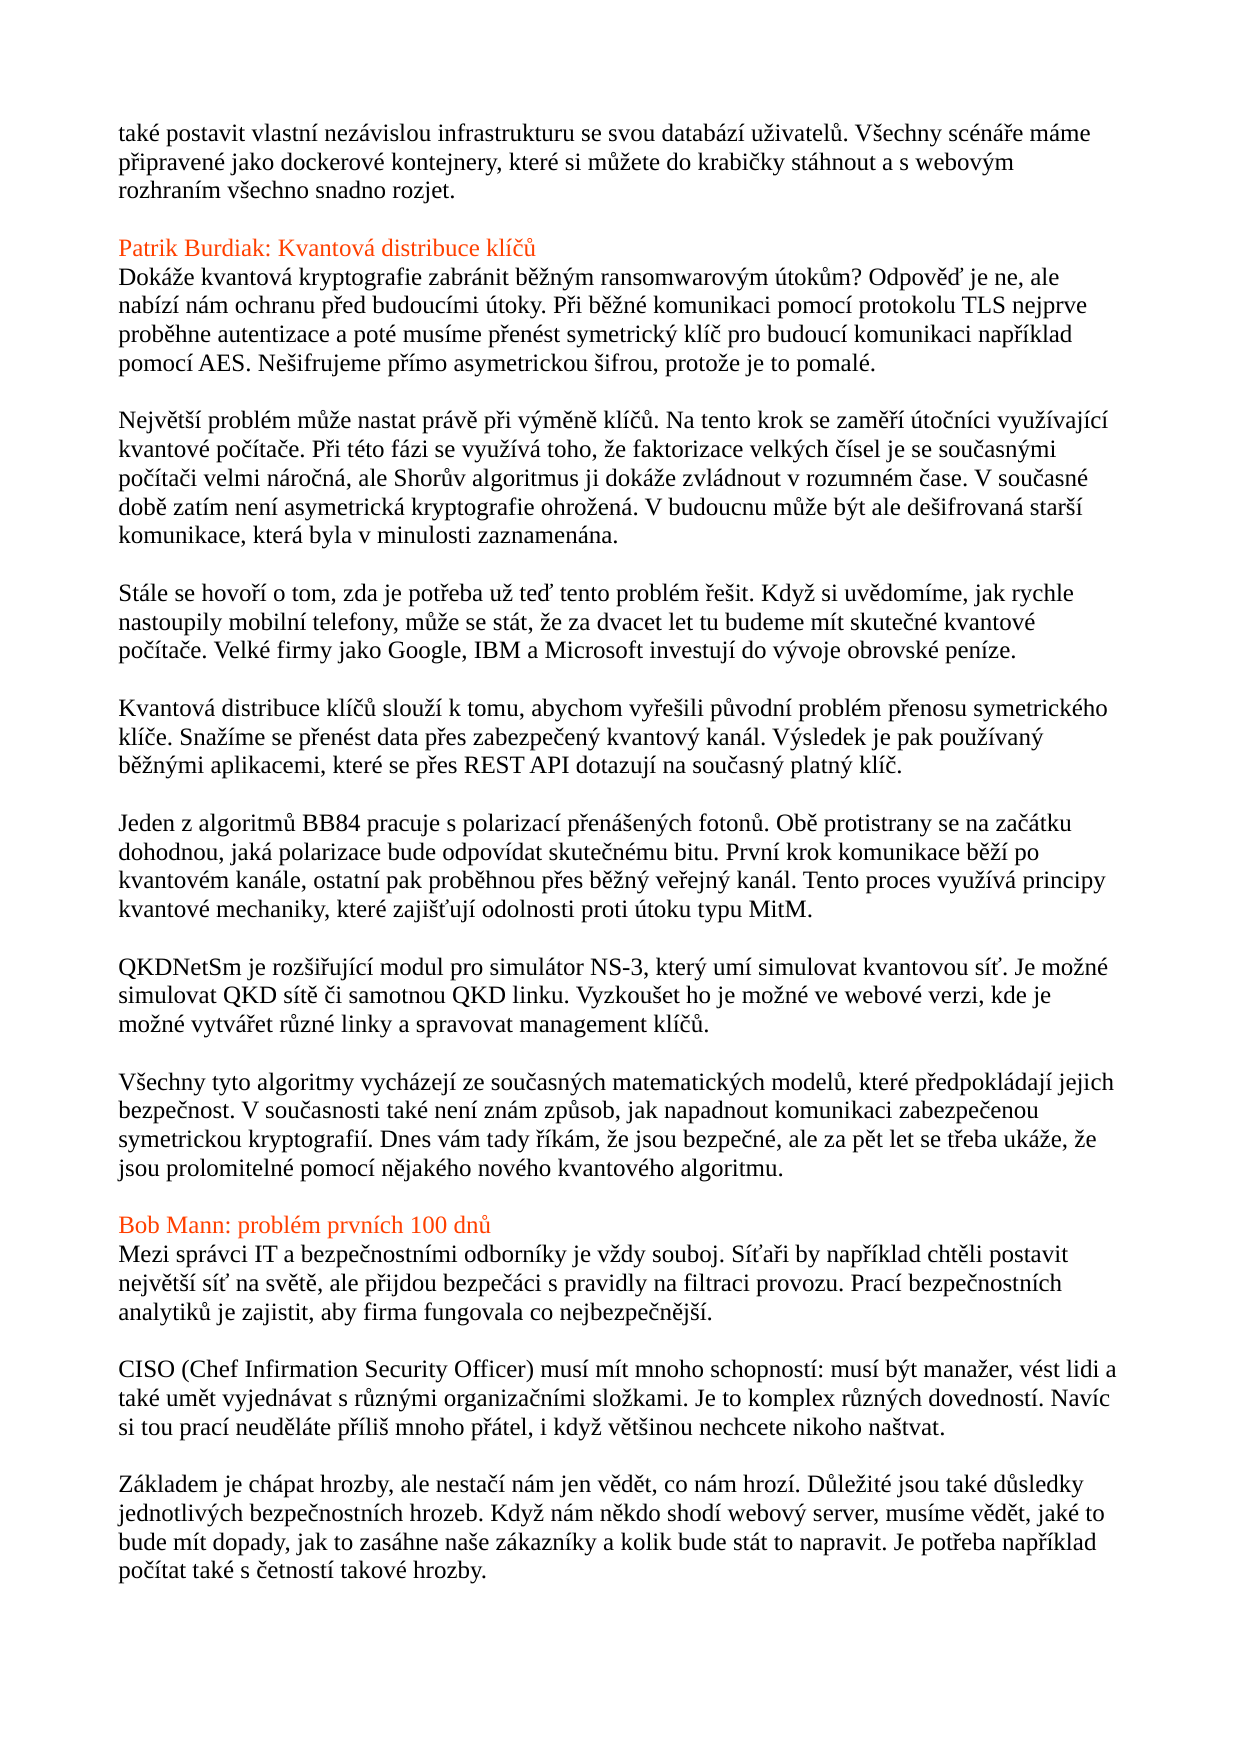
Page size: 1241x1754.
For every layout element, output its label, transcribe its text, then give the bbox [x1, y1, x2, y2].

text Největší problém může nastat právě při výměně klíčů. Na tento krok se zaměří útočníci využívající kvantové počítače. Při této fázi se využívá toho, že faktorizace velkých čísel je se současnými počítači velmi náročná, ale Shorův algoritmus ji dokáže zvládnout v rozumném čase. V současné době zatím není asymetrická kryptografie ohrožená. V budoucnu může být ale dešifrovaná starší komunikace, která byla v minulosti zaznamenána. [118, 406, 1122, 549]
text Jeden z algoritmů BB84 pracuje s polarizací přenášených fotonů. Obě protistrany se na začátku dohodnou, jaká polarizace bude odpovídat skutečnému bitu. První krok komunikace běží po kvantovém kanále, ostatní pak proběhnou přes běžný veřejný kanál. Tento proces využívá principy kvantové mechaniky, které zajišťují odolnosti proti útoku typu MitM. [118, 808, 1122, 923]
text Patrik Burdiak: Kvantová distribuce klíčů [118, 233, 1122, 262]
text Dokáže kvantová kryptografie zabránit běžným ransomwarovým útokům? Odpověď je ne, ale nabízí nám ochranu před budoucími útoky. Při běžné komunikaci pomocí protokolu TLS nejprve proběhne autentizace a poté musíme přenést symetrický klíč pro budoucí komunikaci například pomocí AES. Nešifrujeme přímo asymetrickou šifrou, protože je to pomalé. [118, 262, 1122, 377]
text také postavit vlastní nezávislou infrastrukturu se svou databází uživatelů. Všechny scénáře máme připravené jako dockerové kontejnery, které si můžete do krabičky stáhnout a s webovým rozhraním všechno snadno rozjet. [118, 118, 1122, 204]
text Stále se hovoří o tom, zda je potřeba už teď tento problém řešit. Když si uvědomíme, jak rychle nastoupily mobilní telefony, může se stát, že za dvacet let tu budeme mít skutečné kvantové počítače. Velké firmy jako Google, IBM a Microsoft investují do vývoje obrovské peníze. [118, 578, 1122, 664]
text Kvantová distribuce klíčů slouží k tomu, abychom vyřešili původní problém přenosu symetrického klíče. Snažíme se přenést data přes zabezpečený kvantový kanál. Výsledek je pak používaný běžnými aplikacemi, které se přes REST API dotazují na současný platný klíč. [118, 693, 1122, 779]
text CISO (Chef Infirmation Security Officer) musí mít mnoho schopností: musí být manažer, vést lidi a také umět vyjednávat s různými organizačními složkami. Je to komplex různých dovedností. Navíc si tou prací neuděláte příliš mnoho přátel, i když většinou nechcete nikoho naštvat. [118, 1354, 1122, 1441]
text QKDNetSm je rozšiřující modul pro simulátor NS-3, který umí simulovat kvantovou síť. Je možné simulovat QKD sítě či samotnou QKD linku. Vyzkoušet ho je možné ve webové verzi, kde je možné vytvářet různé linky a spravovat management klíčů. [118, 952, 1122, 1038]
text Všechny tyto algoritmy vycházejí ze současných matematických modelů, které předpokládají jejich bezpečnost. V současnosti také není znám způsob, jak napadnout komunikaci zabezpečenou symetrickou kryptografií. Dnes vám tady říkám, že jsou bezpečné, ale za pět let se třeba ukáže, že jsou prolomitelné pomocí nějakého nového kvantového algoritmu. [118, 1067, 1122, 1182]
text Mezi správci IT a bezpečnostními odborníky je vždy souboj. Síťaři by například chtěli postavit největší síť na světě, ale přijdou bezpečáci s pravidly na filtraci provozu. Prací bezpečnostních analytiků je zajistit, aby firma fungovala co nejbezpečnější. [118, 1239, 1122, 1326]
text Základem je chápat hrozby, ale nestačí nám jen vědět, co nám hrozí. Důležité jsou také důsledky jednotlivých bezpečnostních hrozeb. Když nám někdo shodí webový server, musíme vědět, jaké to bude mít dopady, jak to zasáhne naše zákazníky a kolik bude stát to napravit. Je potřeba například počítat také s četností takové hrozby. [118, 1469, 1122, 1584]
text Bob Mann: problém prvních 100 dnů [118, 1211, 1122, 1239]
